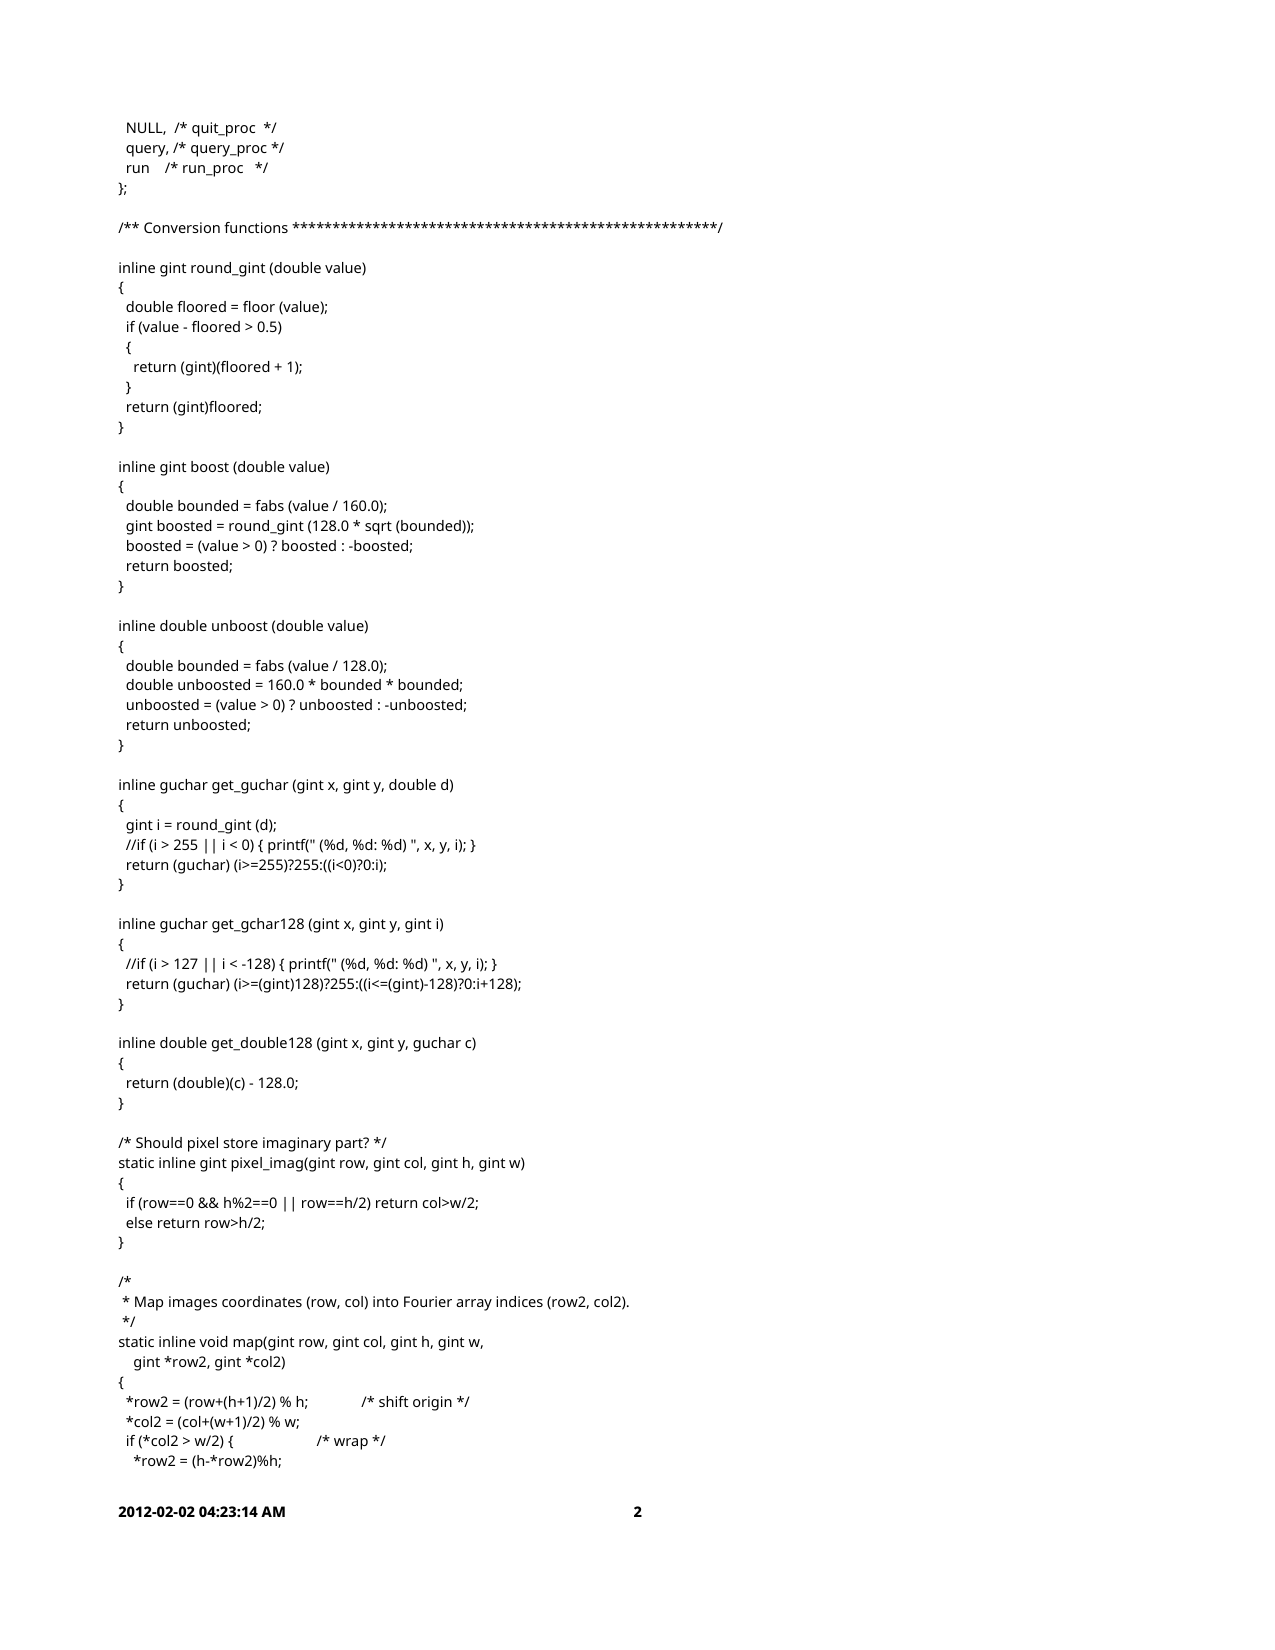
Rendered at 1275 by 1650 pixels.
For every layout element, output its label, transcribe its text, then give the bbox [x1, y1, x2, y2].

text *col2 = (col+(w+1)/2) % w; [118, 1411, 1157, 1431]
text boosted = (value > 0) ? boosted : -boosted; [118, 536, 1157, 556]
text /** Conversion functions *****************************************************/ [118, 218, 1157, 237]
text { [118, 337, 1157, 357]
text double unboosted = 160.0 * bounded * bounded; [118, 675, 1157, 695]
text { [118, 1372, 1157, 1391]
text { [118, 635, 1157, 655]
text { [118, 277, 1157, 297]
text } [118, 735, 1157, 755]
text return (guchar) (i>=(gint)128)?255:((i<=(gint)-128)?0:i+128); [118, 974, 1157, 993]
text { [118, 794, 1157, 814]
text //if (i > 127 || i < -128) { printf(" (%d, %d: %d) ", x, y, i); } [118, 954, 1157, 974]
text //if (i > 255 || i < 0) { printf(" (%d, %d: %d) ", x, y, i); } [118, 834, 1157, 854]
text else return row>h/2; [118, 1212, 1157, 1232]
text run /* run_proc */ [118, 158, 1157, 178]
text } [118, 377, 1157, 397]
text if (value - floored > 0.5) [118, 317, 1157, 337]
text inline guchar get_gchar128 (gint x, gint y, gint i) [118, 914, 1157, 934]
text double bounded = fabs (value / 128.0); [118, 655, 1157, 675]
text double floored = floor (value); [118, 297, 1157, 317]
text static inline gint pixel_imag(gint row, gint col, gint h, gint w) [118, 1153, 1157, 1173]
text { [118, 476, 1157, 496]
text static inline void map(gint row, gint col, gint h, gint w, [118, 1332, 1157, 1352]
text } [118, 1232, 1157, 1252]
text return unboosted; [118, 715, 1157, 735]
text if (*col2 > w/2) { /* wrap */ [118, 1431, 1157, 1451]
text inline gint boost (double value) [118, 456, 1157, 476]
text } [118, 1093, 1157, 1113]
text inline double get_double128 (gint x, gint y, guchar c) [118, 1033, 1157, 1053]
text gint i = round_gint (d); [118, 814, 1157, 834]
text */ [118, 1312, 1157, 1332]
text *row2 = (row+(h+1)/2) % h; /* shift origin */ [118, 1391, 1157, 1411]
text inline guchar get_guchar (gint x, gint y, double d) [118, 775, 1157, 794]
text } [118, 576, 1157, 596]
text query, /* query_proc */ [118, 138, 1157, 158]
text return boosted; [118, 556, 1157, 576]
text } [118, 417, 1157, 436]
text double bounded = fabs (value / 160.0); [118, 496, 1157, 516]
text /* [118, 1272, 1157, 1292]
text return (double)(c) - 128.0; [118, 1073, 1157, 1093]
text inline double unboost (double value) [118, 616, 1157, 635]
text *row2 = (h-*row2)%h; [118, 1451, 1157, 1471]
text { [118, 934, 1157, 954]
text return (gint)(floored + 1); [118, 357, 1157, 377]
text NULL, /* quit_proc */ [118, 118, 1157, 138]
text return (guchar) (i>=255)?255:((i<0)?0:i); [118, 854, 1157, 874]
text } [118, 874, 1157, 894]
text } [118, 993, 1157, 1013]
text }; [118, 178, 1157, 198]
text { [118, 1053, 1157, 1073]
text * Map images coordinates (row, col) into Fourier array indices (row2, col2). [118, 1292, 1157, 1312]
text { [118, 1173, 1157, 1192]
text gint boosted = round_gint (128.0 * sqrt (bounded)); [118, 516, 1157, 536]
text return (gint)floored; [118, 397, 1157, 417]
text inline gint round_gint (double value) [118, 257, 1157, 277]
text gint *row2, gint *col2) [118, 1352, 1157, 1372]
text if (row==0 && h%2==0 || row==h/2) return col>w/2; [118, 1192, 1157, 1212]
text unboosted = (value > 0) ? unboosted : -unboosted; [118, 695, 1157, 715]
text /* Should pixel store imaginary part? */ [118, 1133, 1157, 1153]
